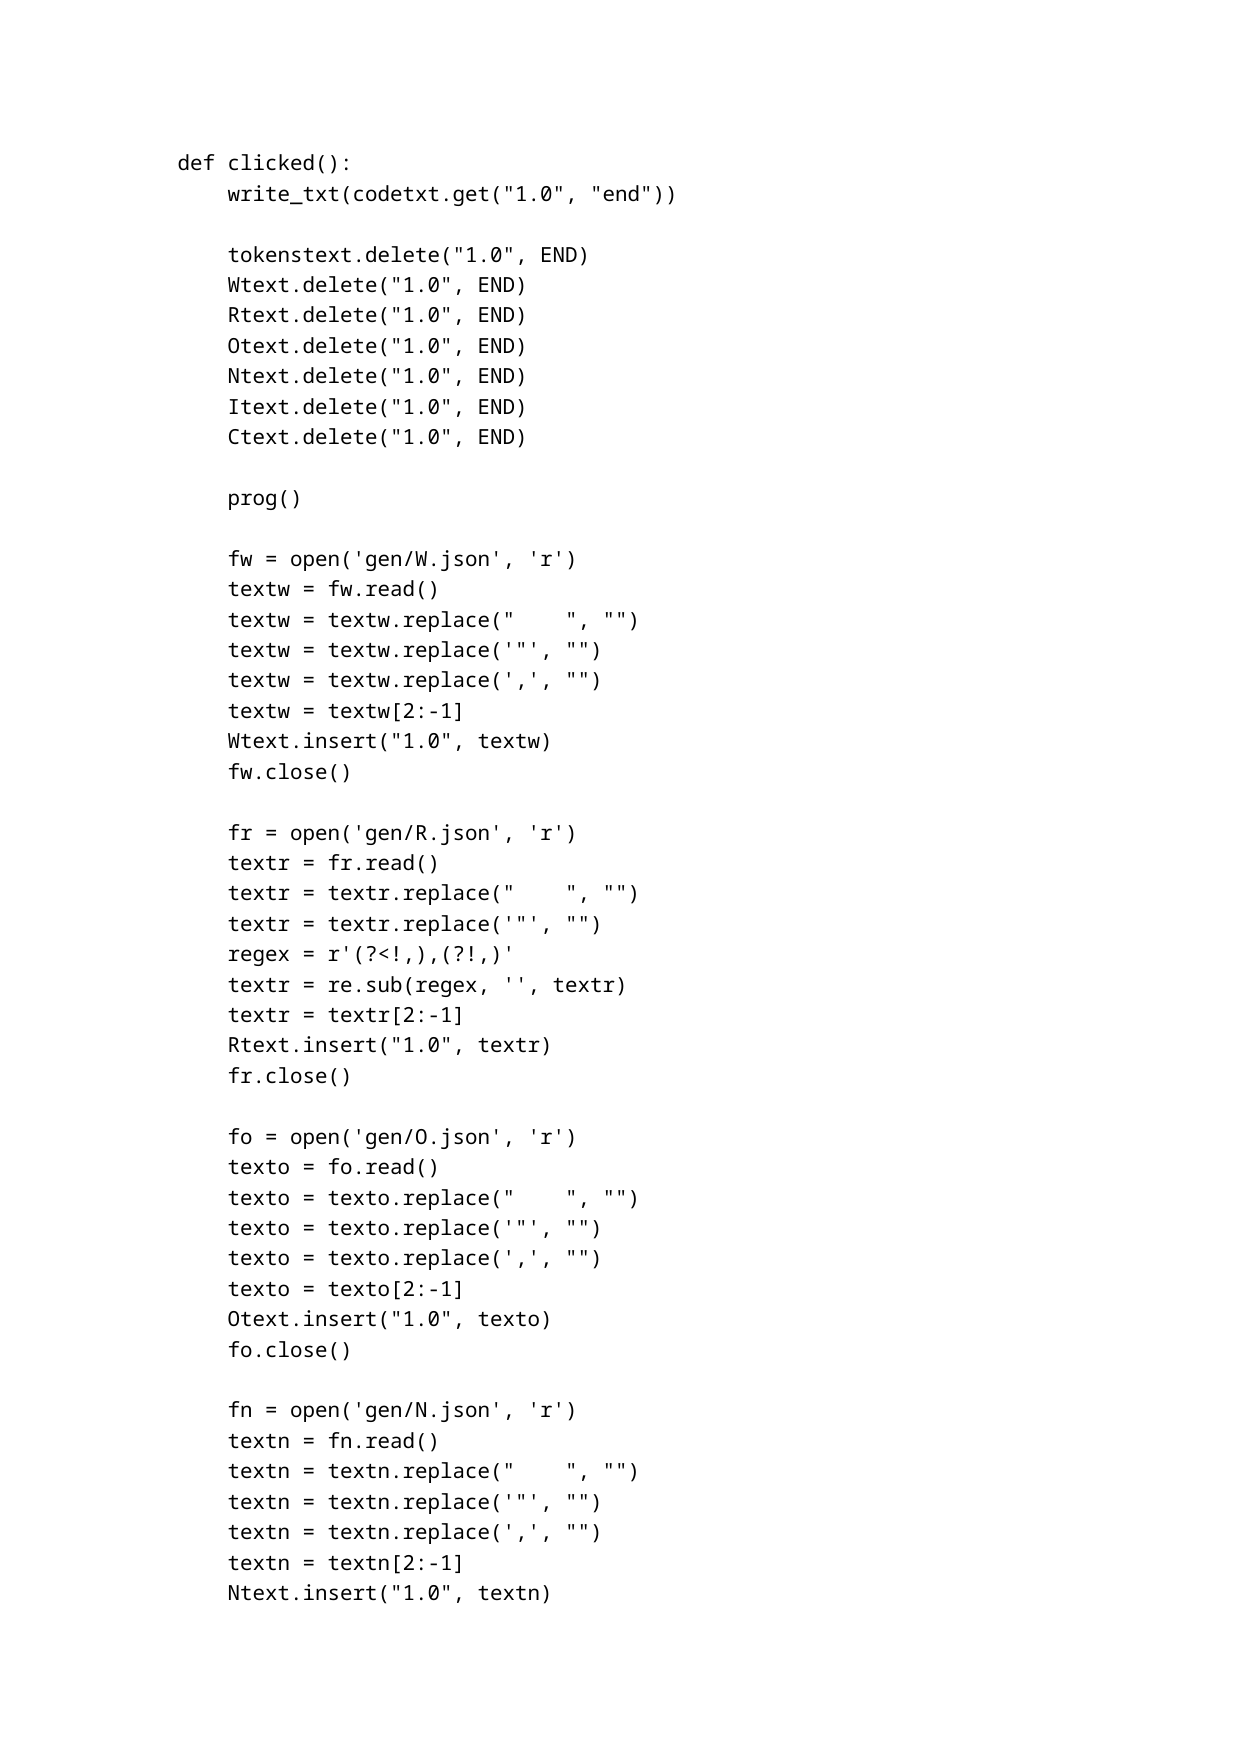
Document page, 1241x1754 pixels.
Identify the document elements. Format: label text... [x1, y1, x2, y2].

text textr = re.sub(regex, '', textr) [177, 970, 1152, 998]
text fw = open('gen/W.json', 'r') [177, 544, 1152, 572]
text fr = open('gen/R.json', 'r') [177, 818, 1152, 846]
text texto = texto.replace(',', "") [177, 1243, 1152, 1272]
text Wtext.insert("1.0", textw) [177, 726, 1152, 755]
text fo.close() [177, 1335, 1152, 1363]
text Otext.insert("1.0", texto) [177, 1304, 1152, 1333]
text textw = textw[2:-1] [177, 696, 1152, 724]
text Rtext.delete("1.0", END) [177, 301, 1152, 329]
text def clicked(): [177, 148, 1152, 177]
text textn = textn.replace(',', "") [177, 1517, 1152, 1546]
text textw = textw.replace(',', "") [177, 666, 1152, 694]
text Ctext.delete("1.0", END) [177, 422, 1152, 451]
text texto = texto.replace(" ", "") [177, 1183, 1152, 1211]
text textw = textw.replace(" ", "") [177, 605, 1152, 633]
text textn = fn.read() [177, 1426, 1152, 1454]
text Ntext.insert("1.0", textn) [177, 1578, 1152, 1607]
text fw.close() [177, 757, 1152, 785]
text Rtext.insert("1.0", textr) [177, 1031, 1152, 1059]
text textr = fr.read() [177, 848, 1152, 877]
text regex = r'(?<!,),(?!,)' [177, 939, 1152, 968]
text texto = texto[2:-1] [177, 1274, 1152, 1302]
text textr = textr.replace(" ", "") [177, 878, 1152, 907]
text textr = textr.replace('"', "") [177, 909, 1152, 937]
text textr = textr[2:-1] [177, 1000, 1152, 1029]
text textn = textn[2:-1] [177, 1548, 1152, 1576]
text fr.close() [177, 1061, 1152, 1089]
text textw = textw.replace('"', "") [177, 635, 1152, 664]
text texto = fo.read() [177, 1152, 1152, 1181]
text Wtext.delete("1.0", END) [177, 270, 1152, 299]
text Otext.delete("1.0", END) [177, 331, 1152, 359]
text fn = open('gen/N.json', 'r') [177, 1396, 1152, 1424]
text write_txt(codetxt.get("1.0", "end")) [177, 179, 1152, 207]
text prog() [177, 483, 1152, 512]
text textn = textn.replace('"', "") [177, 1487, 1152, 1515]
text Itext.delete("1.0", END) [177, 392, 1152, 420]
text tokenstext.delete("1.0", END) [177, 240, 1152, 268]
text textw = fw.read() [177, 574, 1152, 603]
text Ntext.delete("1.0", END) [177, 361, 1152, 390]
text texto = texto.replace('"', "") [177, 1213, 1152, 1242]
text fo = open('gen/O.json', 'r') [177, 1122, 1152, 1150]
text textn = textn.replace(" ", "") [177, 1456, 1152, 1485]
